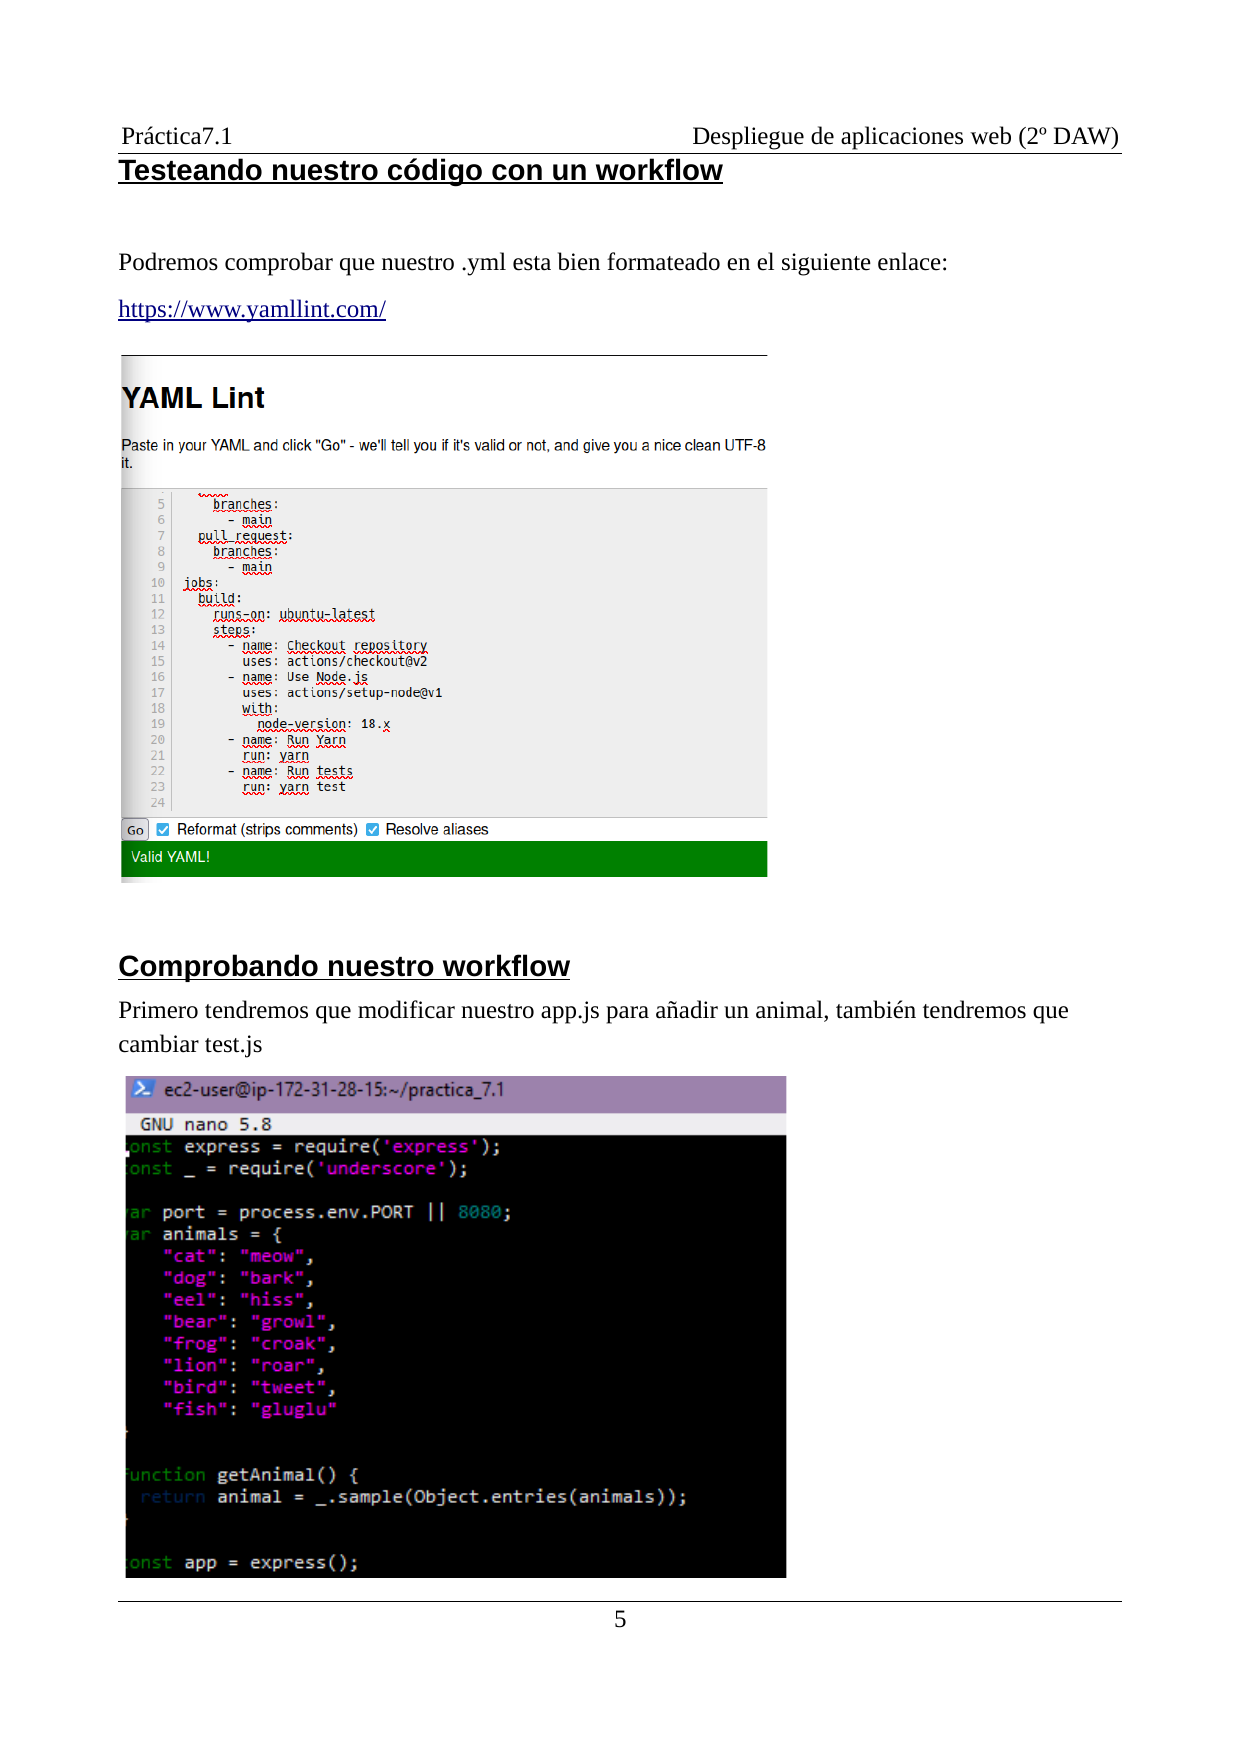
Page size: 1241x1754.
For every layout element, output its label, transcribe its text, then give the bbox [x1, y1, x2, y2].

subtitle Testeando nuestro código con un workflow [118, 154, 1122, 187]
text https://www.yamllint.com/ [118, 294, 1122, 323]
subtitle Comprobando nuestro workflow [118, 949, 1122, 983]
picture [121, 355, 768, 883]
text Podremos comprobar que nuestro .yml esta bien formateado en el siguiente enlace: [118, 247, 1122, 275]
text Primero tendremos que modificar nuestro app.js para añadir un animal, también tendremos que cambiar test.js [118, 996, 1122, 1057]
picture [125, 1076, 787, 1578]
